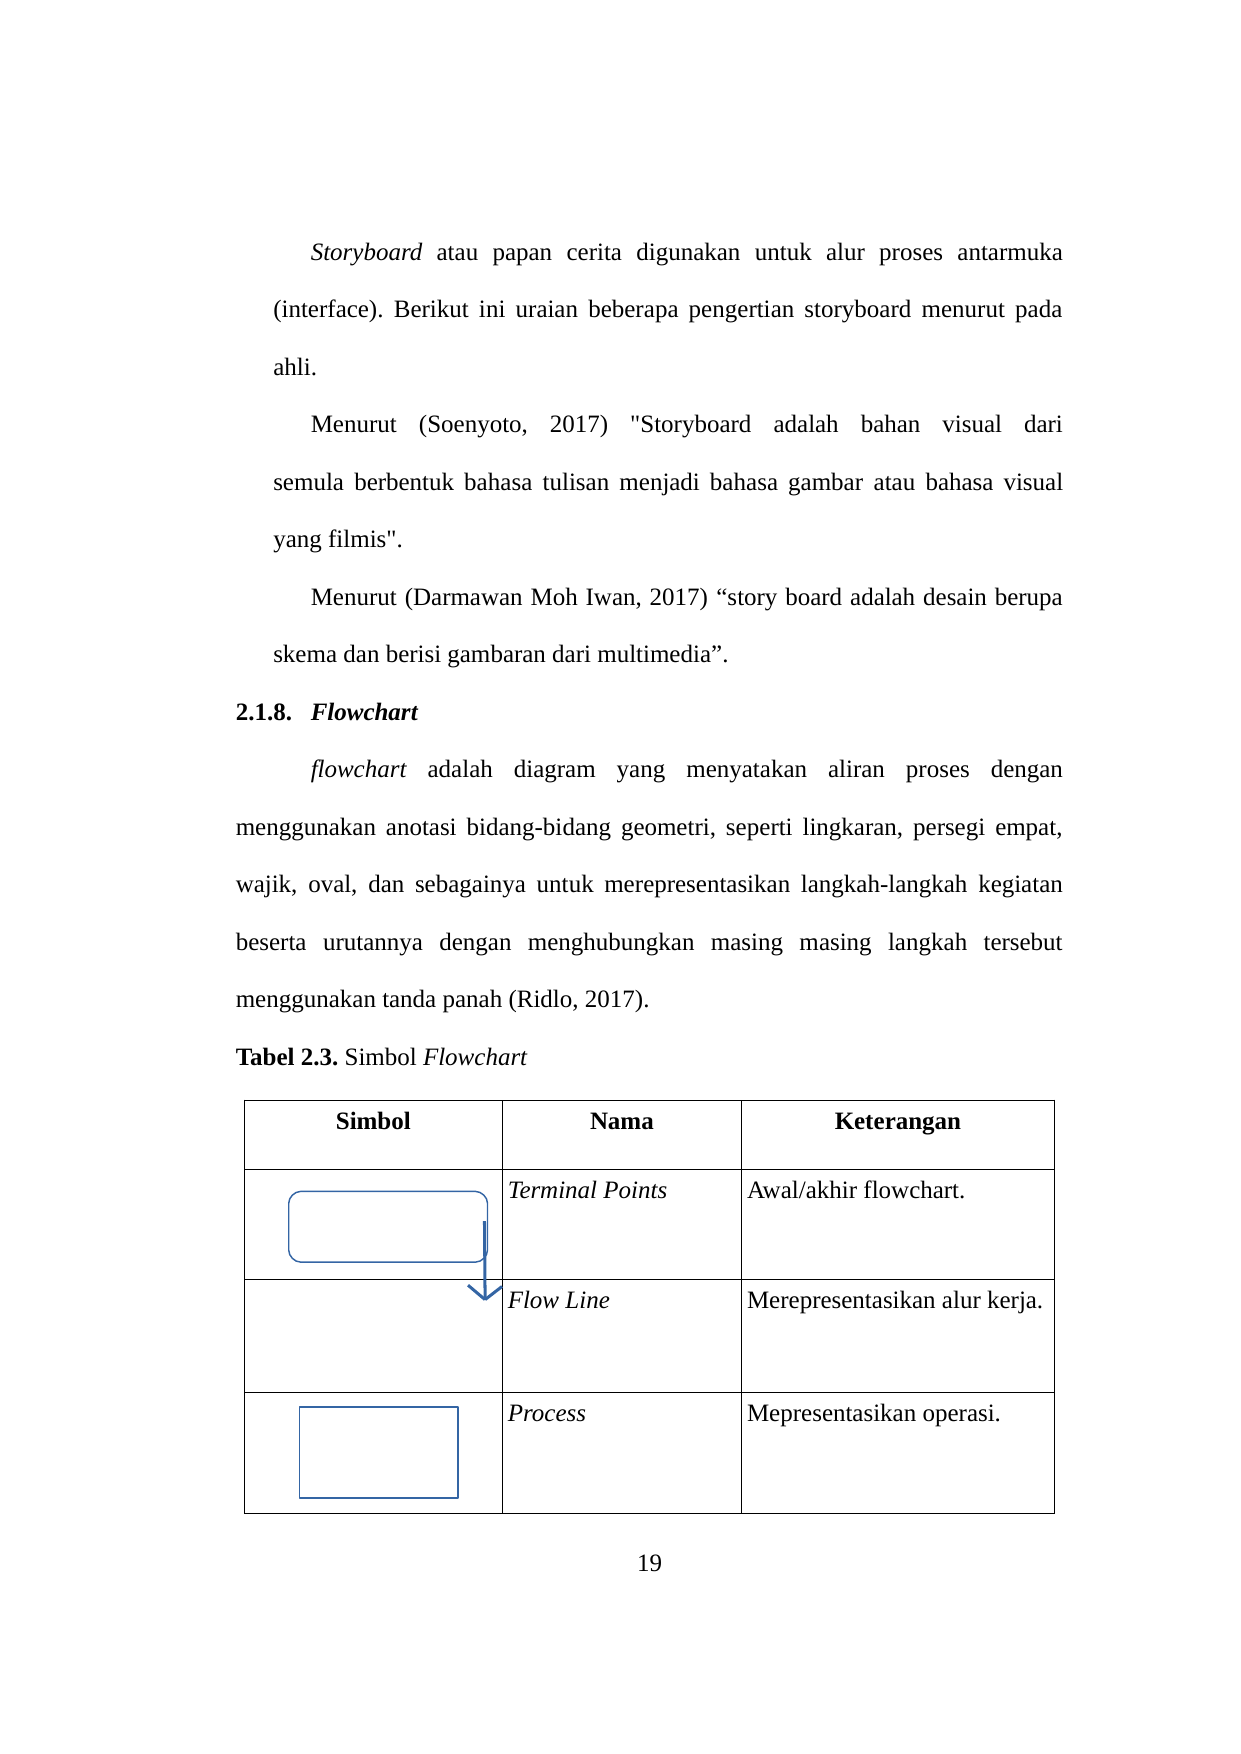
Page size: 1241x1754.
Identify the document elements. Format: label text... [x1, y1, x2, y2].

text Menurut (Darmawan Moh Iwan, 2017)⁠ “story board adalah desain berupa skema dan berisi gambaran dari multimedia”. [273, 582, 1063, 668]
table_cell Mepresentasikan operasi. [742, 1393, 1054, 1513]
table_cell Flow Line [503, 1280, 741, 1392]
table_cell [290, 1193, 486, 1261]
table_cell Process [503, 1393, 741, 1513]
table_cell [245, 1280, 502, 1392]
text Menurut (Soenyoto, 2017)⁠ "Storyboard adalah bahan visual dari semula berbentuk bahasa tulisan menjadi bahasa gambar atau bahasa visual yang filmis". [273, 409, 1063, 553]
text Storyboard atau papan cerita digunakan untuk alur proses antarmuka (interface). Berikut ini uraian beberapa pengertian storyboard menurut pada ahli. [273, 237, 1063, 381]
table_cell [245, 1393, 502, 1513]
table_header Simbol [245, 1101, 502, 1169]
text 2.1.8. Flowchart [236, 697, 1063, 726]
table_cell Terminal Points [503, 1170, 741, 1278]
table_header Keterangan [742, 1101, 1054, 1169]
text flowchart adalah diagram yang menyatakan aliran proses dengan menggunakan anotasi bidang-bidang geometri, seperti lingkaran, persegi empat, wajik, oval, dan sebagainya untuk merepresentasikan langkah-langkah kegiatan beserta urutannya dengan menghubungkan masing masing langkah tersebut menggunakan tanda panah (Ridlo, 2017)⁠. [236, 754, 1063, 1013]
table_cell Merepresentasikan alur kerja. [742, 1280, 1054, 1392]
table_cell Awal/akhir flowchart. [742, 1170, 1054, 1278]
table_header Nama [503, 1101, 741, 1169]
table_cell [245, 1170, 502, 1278]
table_cell [487, 1280, 502, 1295]
text Tabel 2.3. Simbol Flowchart [236, 1042, 1063, 1071]
